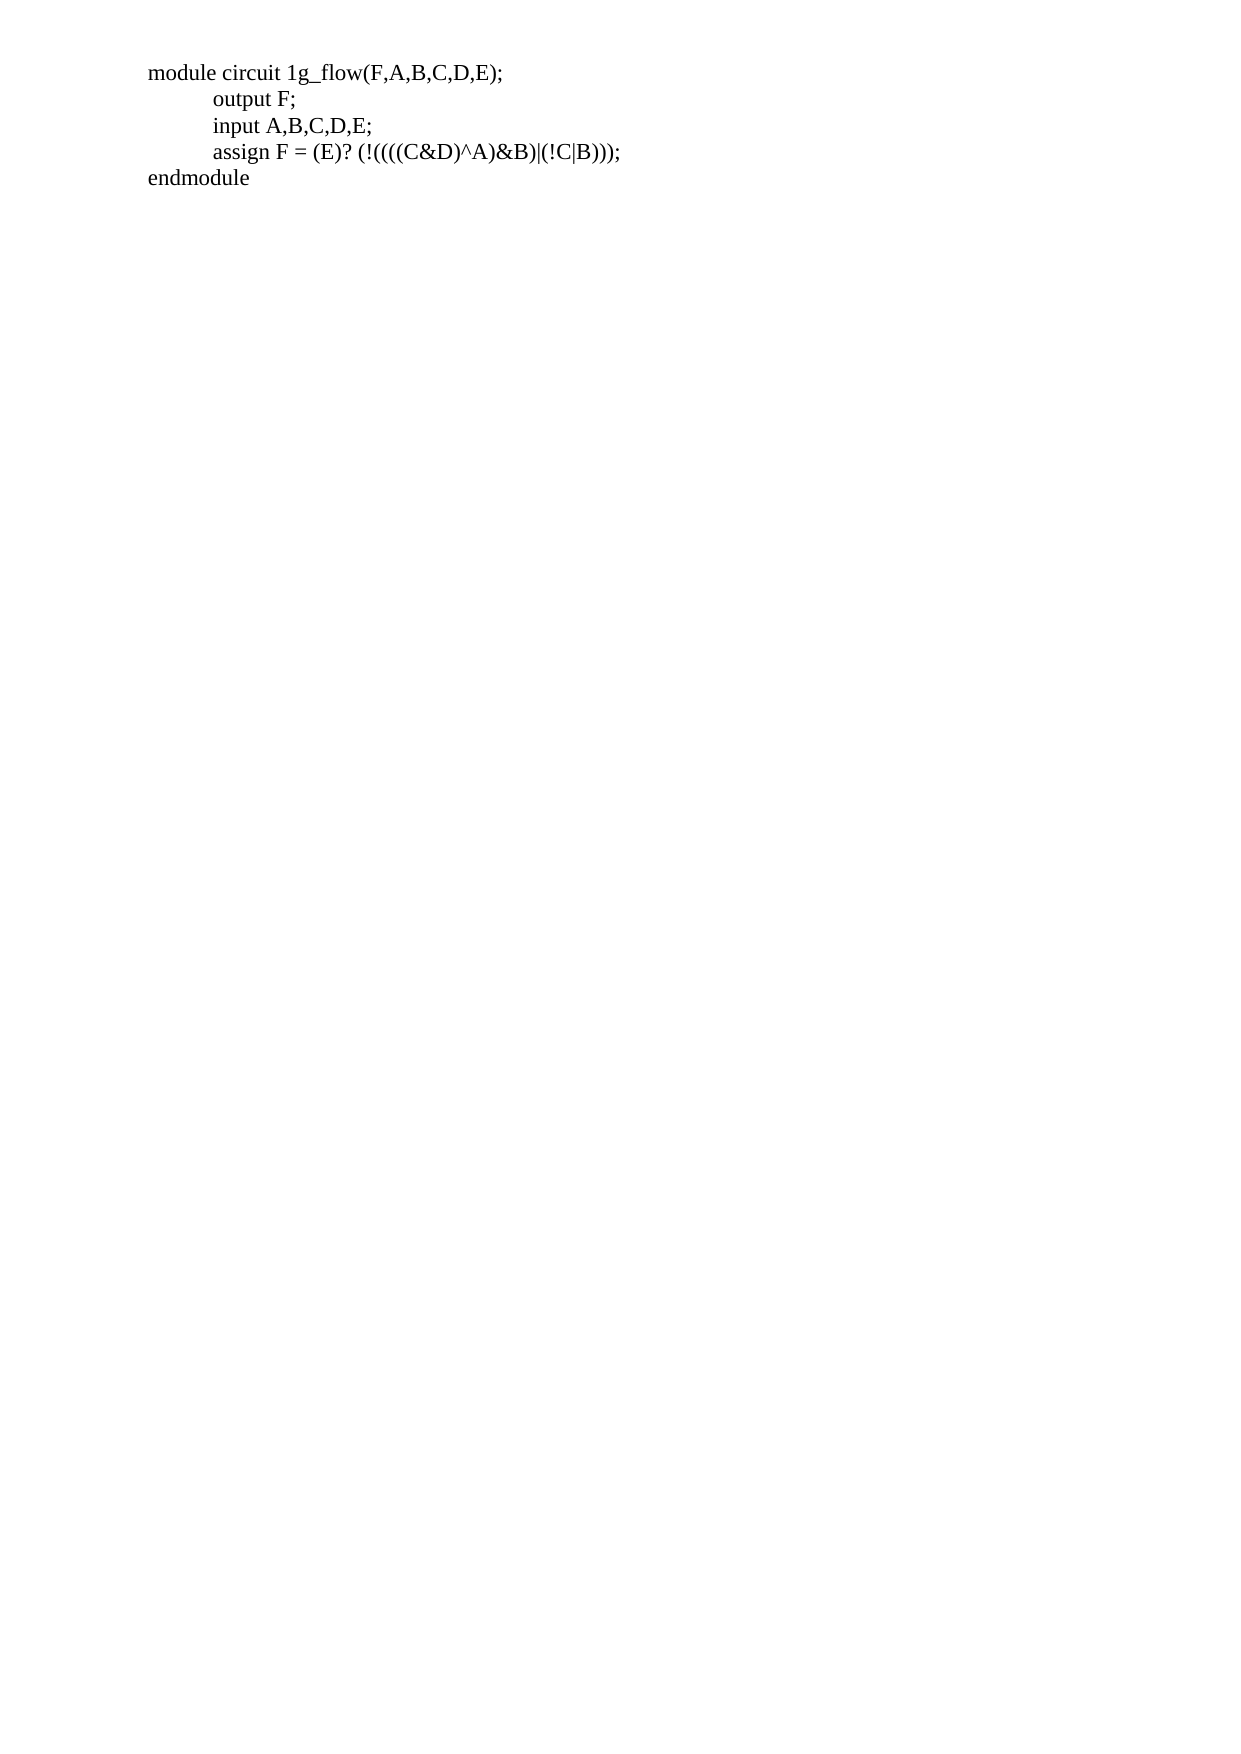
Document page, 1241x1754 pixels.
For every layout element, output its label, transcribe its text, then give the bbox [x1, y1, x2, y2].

text module circuit 1g_flow(F,A,B,C,D,E); [83, 59, 1157, 85]
text assign F = (E)? (!((((C&D)^A)&B)|(!C|B))); [83, 138, 1157, 164]
text input A,B,C,D,E; [83, 112, 1157, 138]
text endmodule [83, 164, 1157, 191]
text output F; [83, 85, 1157, 112]
